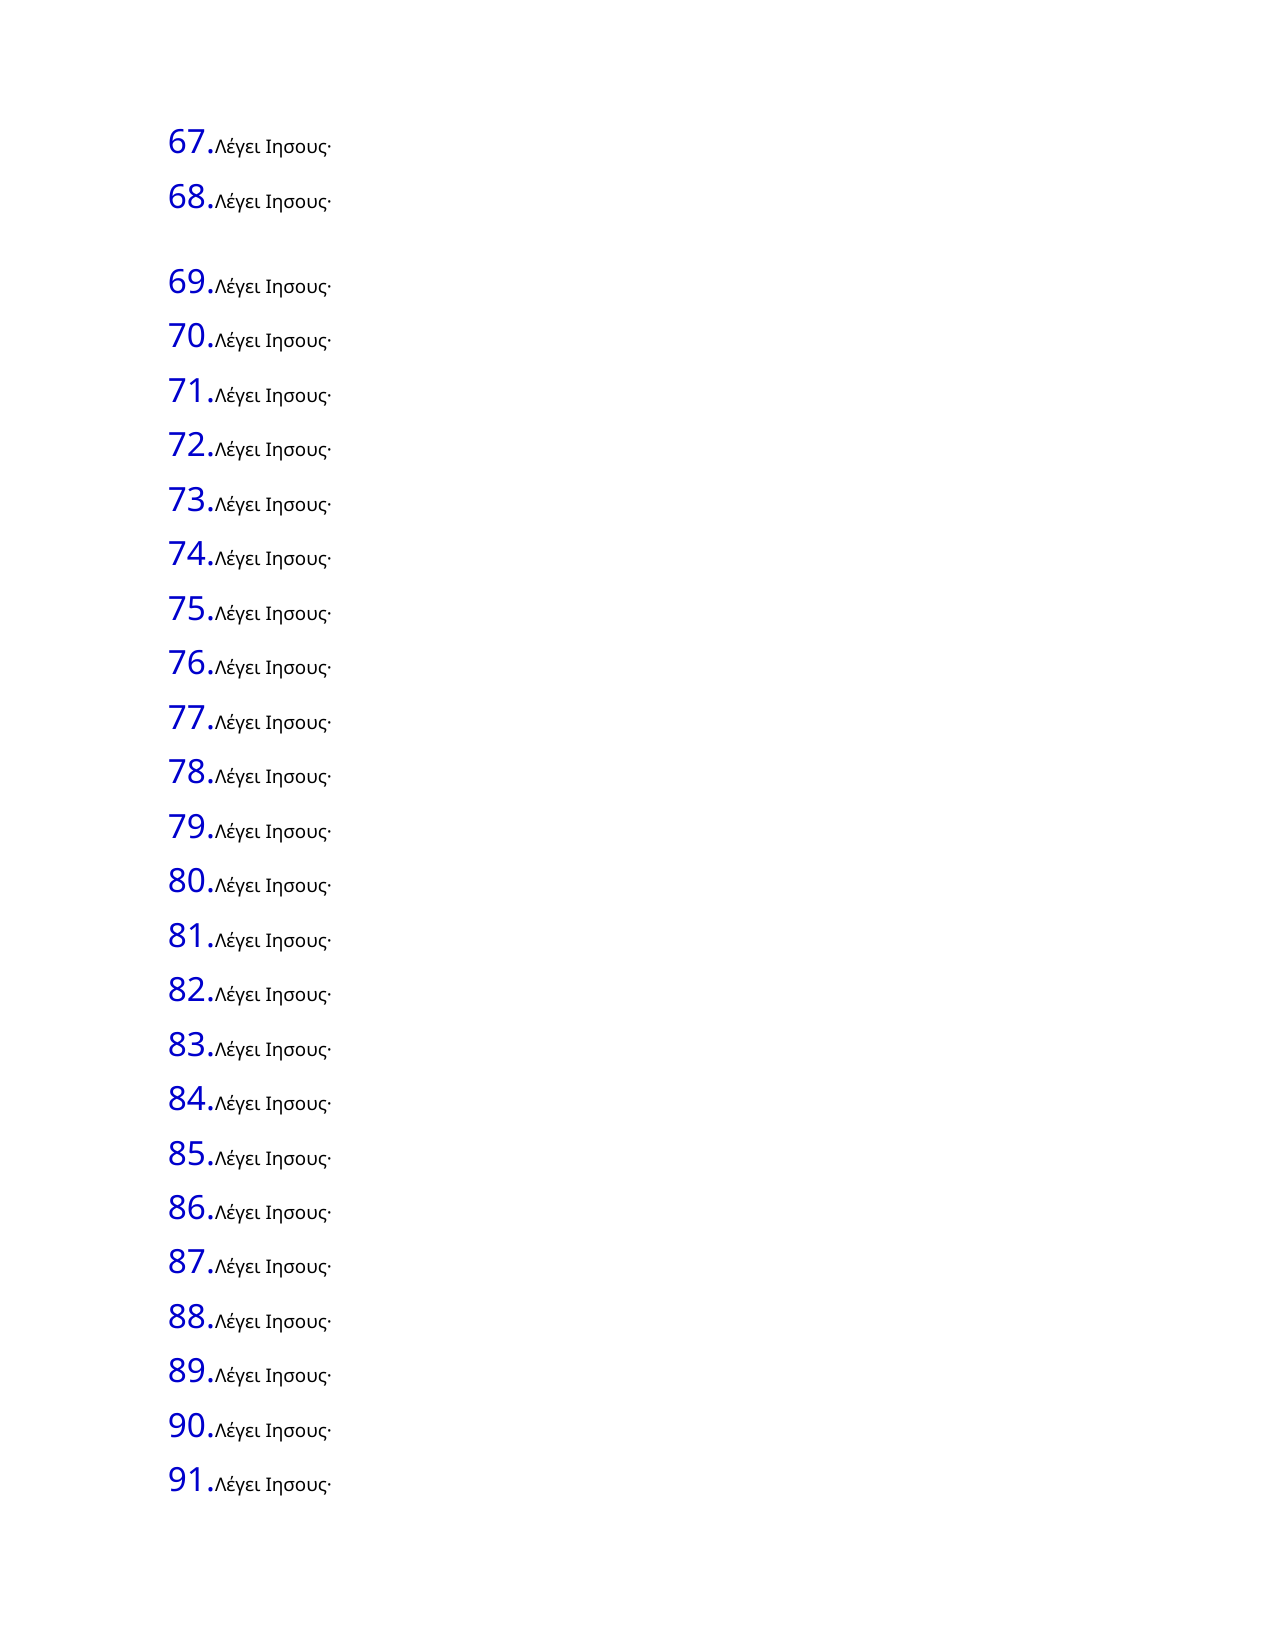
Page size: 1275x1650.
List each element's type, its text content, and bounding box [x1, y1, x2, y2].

list Λέγει Ιησους· [44, 1075, 1033, 1120]
list Λέγει Ιησους· [44, 1347, 1033, 1393]
list Λέγει Ιησους· [44, 367, 1033, 412]
list Λέγει Ιησους· [44, 1184, 1033, 1229]
list Λέγει Ιησους· [44, 802, 1033, 848]
list Λέγει Ιησους· [44, 312, 1033, 358]
list Λέγει Ιησους· [44, 118, 1033, 163]
list Λέγει Ιησους· [44, 173, 1033, 218]
list Λέγει Ιησους· [44, 693, 1033, 739]
list Λέγει Ιησους· [44, 1020, 1033, 1066]
list Λέγει Ιησους· [44, 857, 1033, 902]
list Λέγει Ιησους· [44, 911, 1033, 957]
list Λέγει Ιησους· [44, 1238, 1033, 1284]
list Λέγει Ιησους· [44, 258, 1033, 303]
list Λέγει Ιησους· [44, 421, 1033, 467]
list Λέγει Ιησους· [44, 966, 1033, 1011]
list Λέγει Ιησους· [44, 639, 1033, 684]
list Λέγει Ιησους· [44, 748, 1033, 793]
list Λέγει Ιησους· [44, 530, 1033, 576]
list Λέγει Ιησους· [44, 476, 1033, 521]
list Λέγει Ιησους· [44, 1129, 1033, 1175]
list Λέγει Ιησους· [44, 1402, 1033, 1447]
list Λέγει Ιησους· [44, 1293, 1033, 1338]
list Λέγει Ιησους· [44, 584, 1033, 630]
list Λέγει Ιησους· [44, 1456, 1033, 1502]
